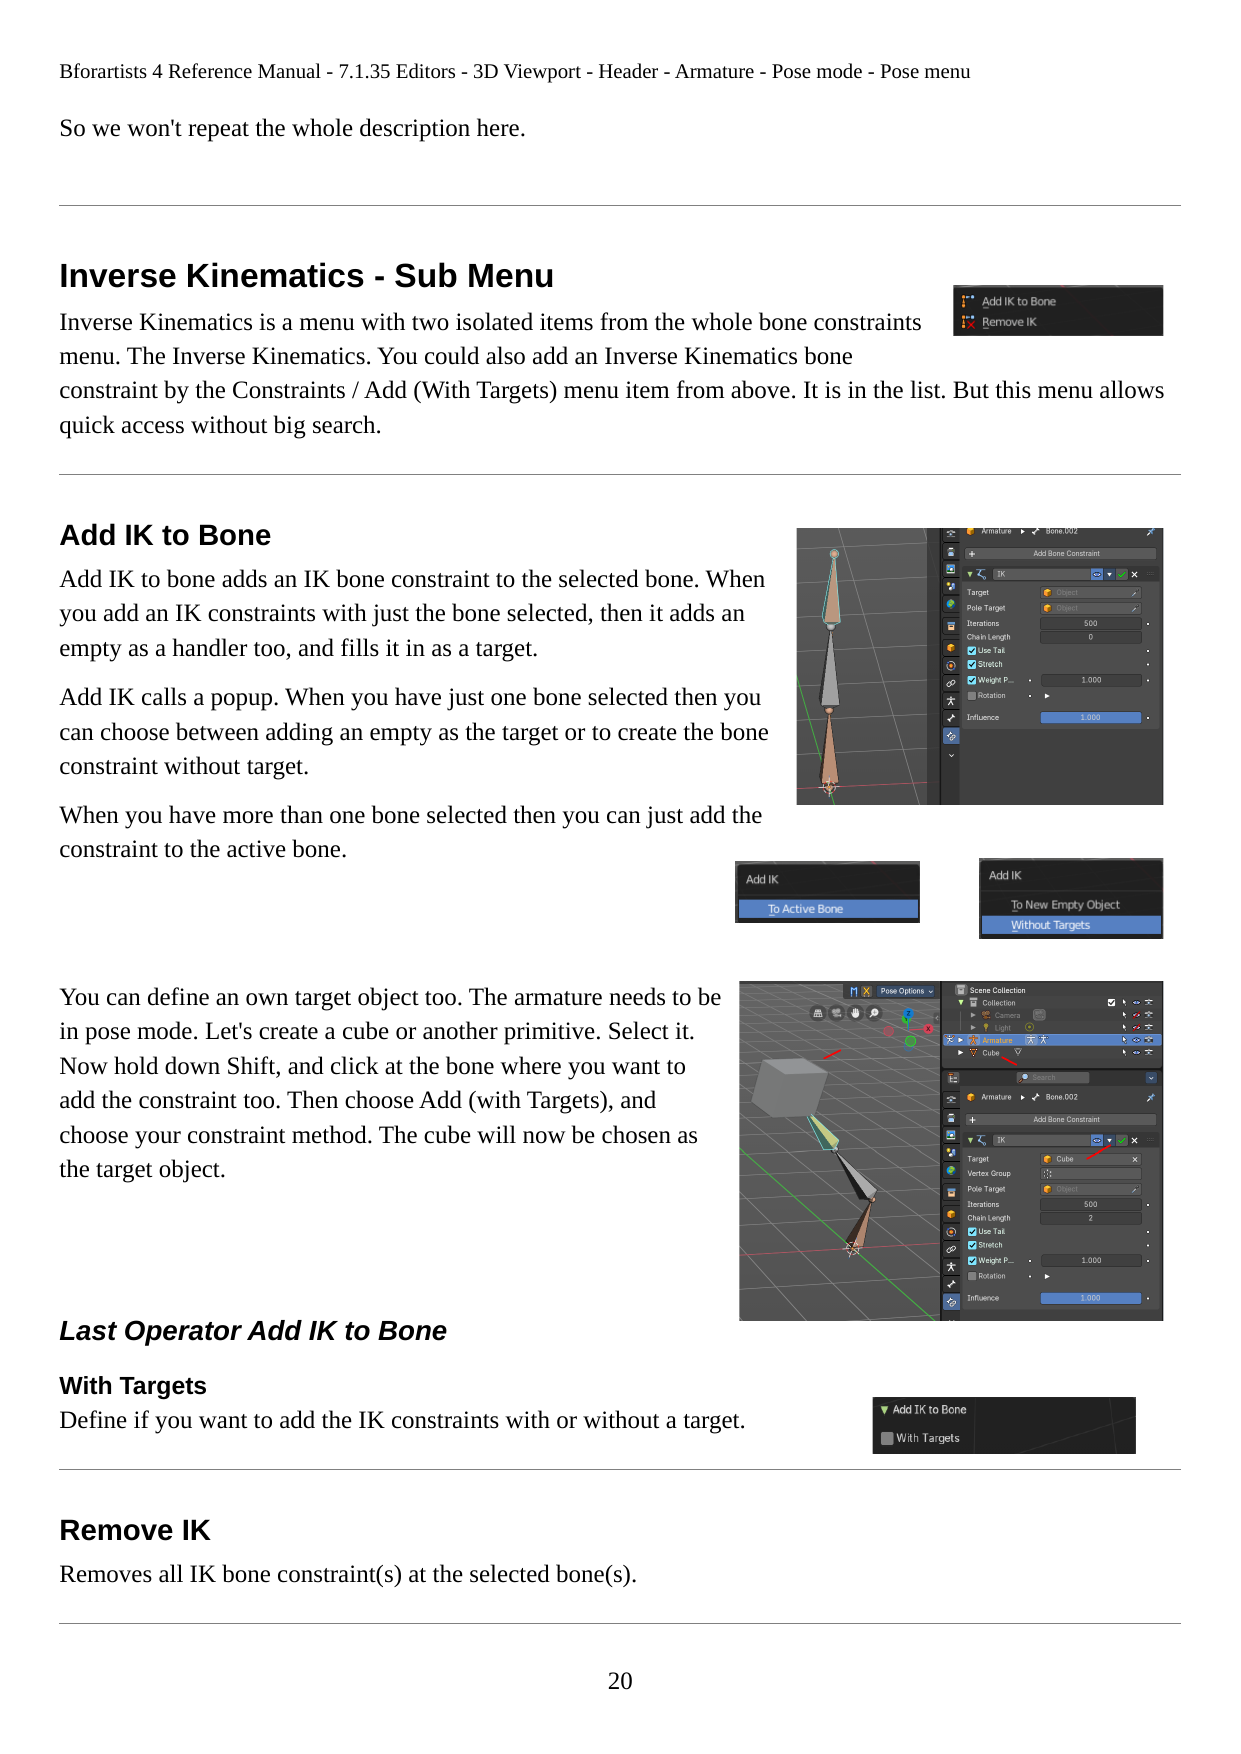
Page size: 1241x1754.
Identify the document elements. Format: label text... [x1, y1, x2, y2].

text Add IK to bone adds an IK bone constraint to the selected bone. When you add an IK constraints with just the bone selected, then it adds an empty as a handler too, and fills it in as a target. [59, 564, 796, 662]
text You can define an own target object too. The armature needs to be in pose mode. Let's create a cube or another primitive. Select it. Now hold down Shift, and click at the bone where you want to add the constraint too. Then choose Add (with Targets), and choose your constraint method. The cube will now be chosen as the target object. [59, 982, 739, 1183]
text Add IK calls a popup. When you have just one bone selected then you can choose between adding an empty as the target or to create the bone constraint without target. [59, 682, 796, 780]
subtitle Last Operator Add IK to Bone [59, 1314, 1181, 1346]
subtitle Inverse Kinematics - Sub Menu [59, 255, 1181, 294]
picture [953, 285, 1164, 336]
subtitle Remove IK [59, 1513, 1181, 1547]
picture [739, 981, 1164, 1321]
picture [796, 528, 1164, 805]
text Inverse Kinematics is a menu with two isolated items from the whole bone constraints menu. The Inverse Kinematics. You could also add an Inverse Kinematics bone constraint by the Constraints / Add (With Targets) menu item from above. It is in the list. But this menu allows quick access without big search. [59, 307, 1181, 439]
text Define if you want to add the IK constraints with or without a target. [59, 1406, 872, 1434]
subtitle Add IK to Bone [59, 518, 1181, 552]
text Removes all IK bone constraint(s) at the selected bone(s). [59, 1559, 1181, 1588]
picture [735, 861, 920, 923]
text When you have more than one bone selected then you can just add the constraint to the active bone. [59, 800, 1181, 863]
picture [872, 1397, 1136, 1454]
subtitle With Targets [59, 1371, 1181, 1399]
picture [979, 858, 1164, 939]
text So we won't repeat the whole description here. [59, 113, 1181, 141]
